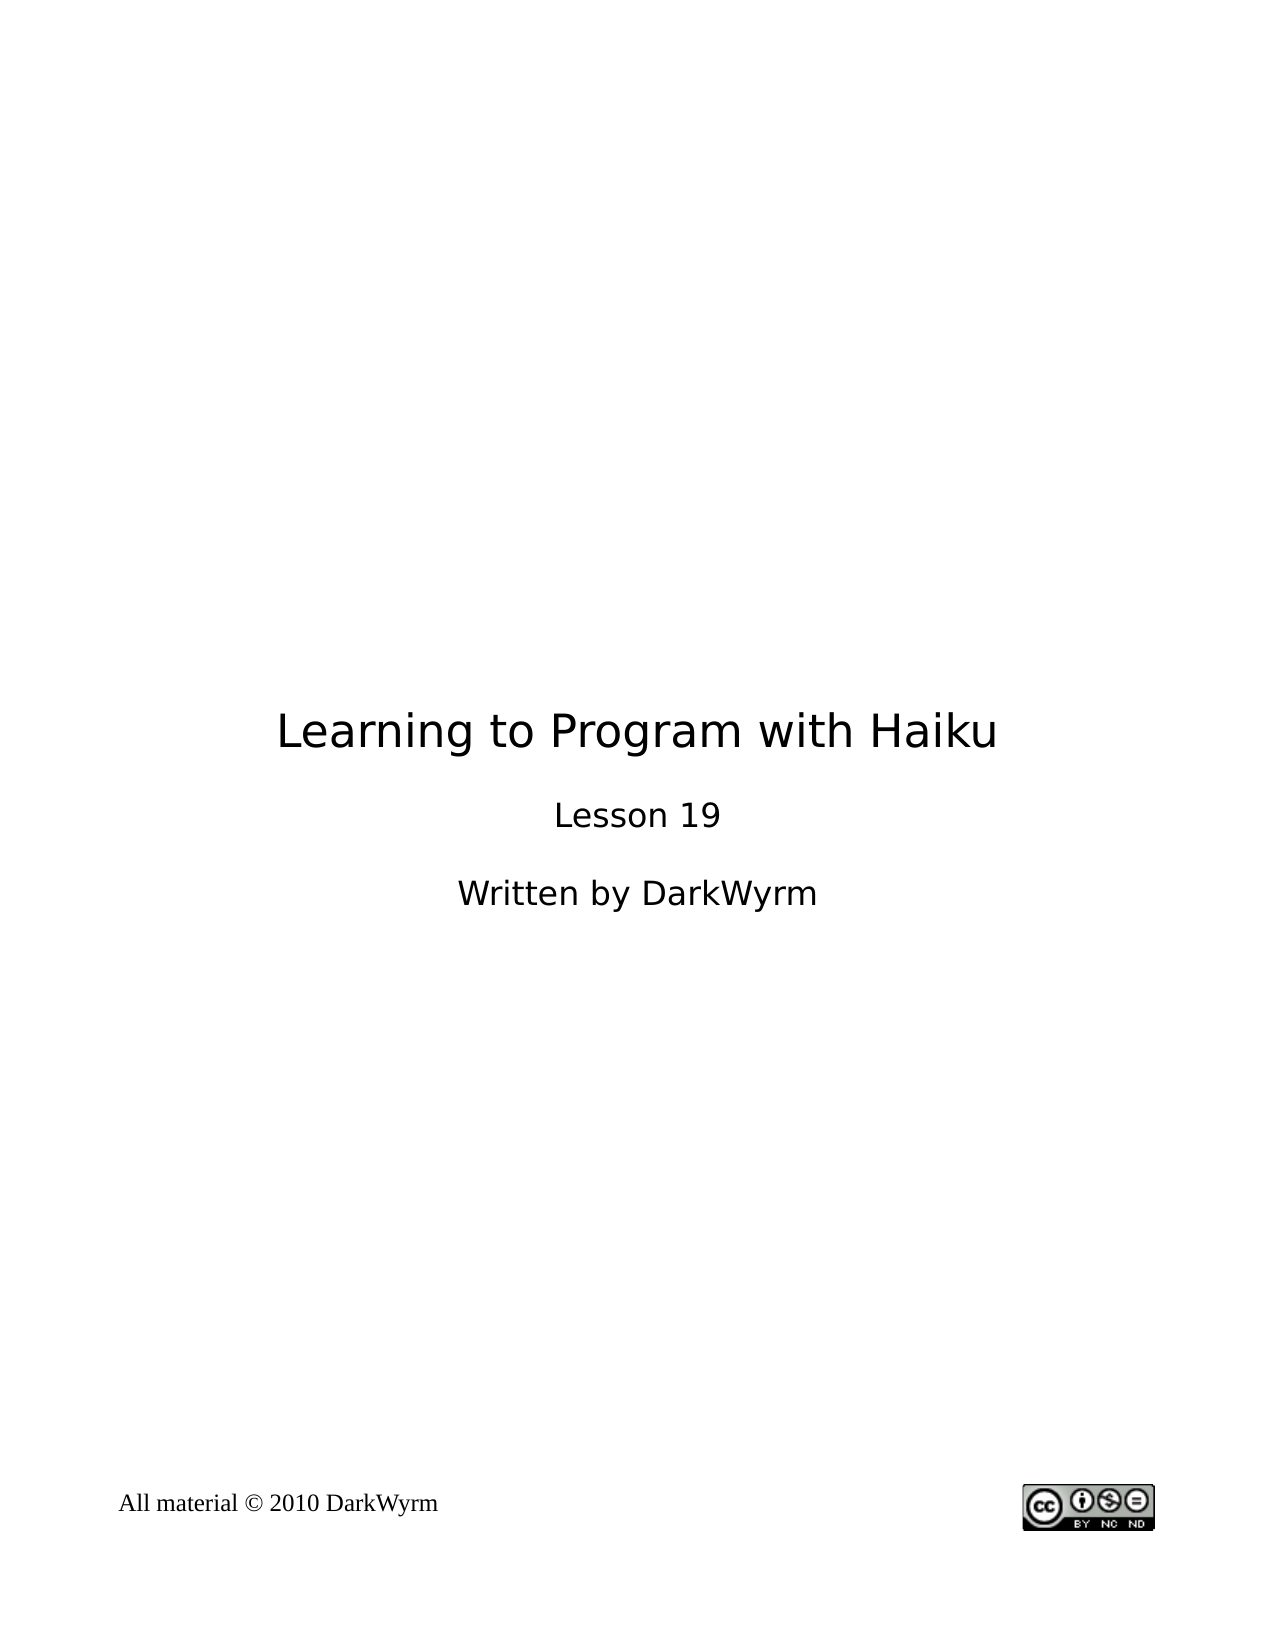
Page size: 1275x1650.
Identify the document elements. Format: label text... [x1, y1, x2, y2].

text Learning to Program with Haiku [118, 705, 1157, 758]
text Lesson 19 [118, 797, 1157, 836]
text Written by DarkWyrm [118, 875, 1157, 913]
picture [1022, 1484, 1155, 1531]
text All material © 2010 DarkWyrm [118, 1488, 1022, 1517]
